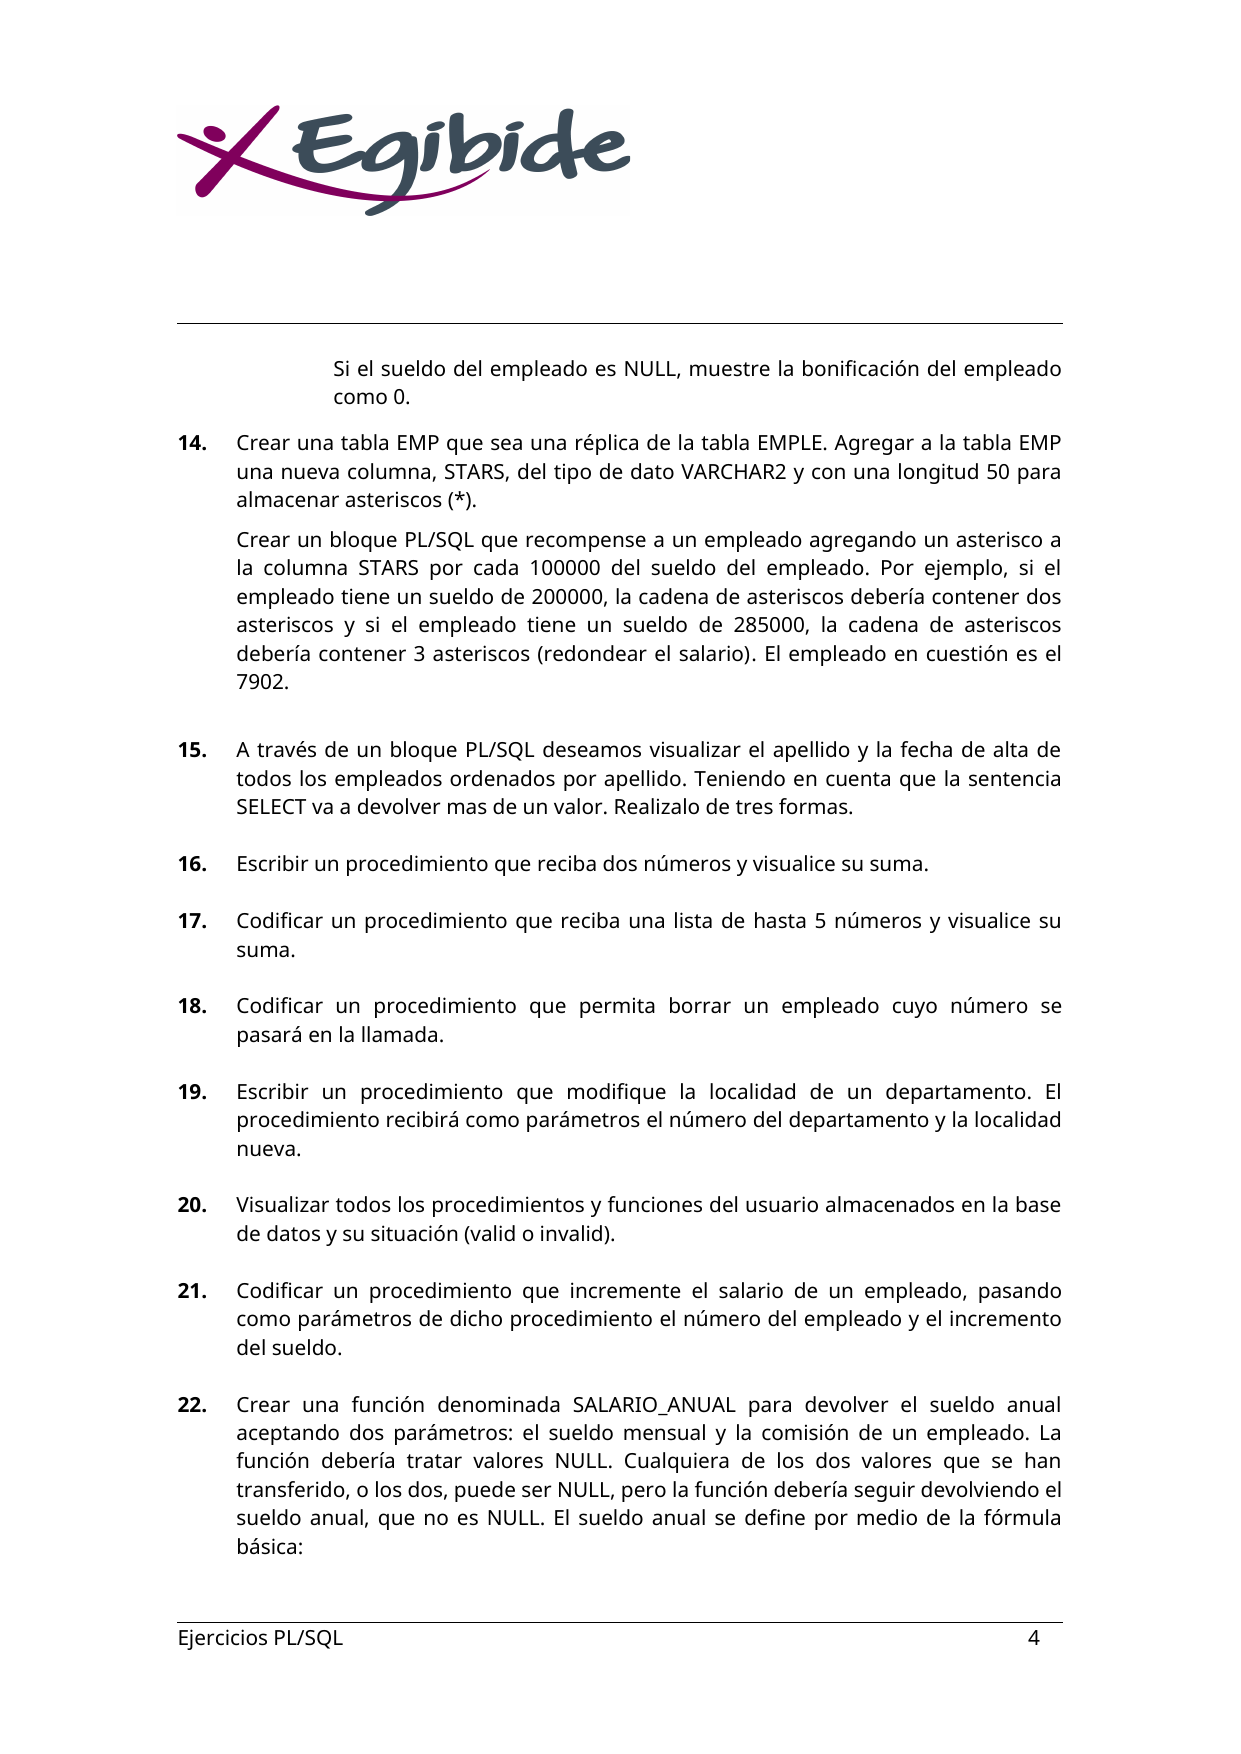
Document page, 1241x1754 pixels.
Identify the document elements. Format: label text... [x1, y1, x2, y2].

list Crear un bloque PL/SQL que recompense a un empleado agregando un asterisco a la columna STARS por cada 100000 del sueldo del empleado. Por ejemplo, si el empleado tiene un sueldo de 200000, la cadena de asteriscos debería contener dos asteriscos y si el empleado tiene un sueldo de 285000, la cadena de asteriscos debería contener 3 asteriscos (redondear el salario). El empleado en cuestión es el 7902. [177, 525, 1063, 696]
list Crear una tabla EMP que sea una réplica de la tabla EMPLE. Agregar a la tabla EMP una nueva columna, STARS, del tipo de dato VARCHAR2 y con una longitud 50 para almacenar asteriscos (*). [177, 428, 1063, 514]
picture [176, 105, 631, 216]
list Escribir un procedimiento que reciba dos números y visualice su suma. [177, 849, 1063, 878]
list A través de un bloque PL/SQL deseamos visualizar el apellido y la fecha de alta de todos los empleados ordenados por apellido. Teniendo en cuenta que la sentencia SELECT va a devolver mas de un valor. Realizalo de tres formas. [177, 736, 1063, 821]
list Codificar un procedimiento que permita borrar un empleado cuyo número se pasará en la llamada. [177, 992, 1063, 1048]
list Escribir un procedimiento que modifique la localidad de un departamento. El procedimiento recibirá como parámetros el número del departamento y la localidad nueva. [177, 1077, 1063, 1162]
list Si el sueldo del empleado es NULL, muestre la bonificación del empleado como 0. [235, 354, 1063, 411]
list Codificar un procedimiento que reciba una lista de hasta 5 números y visualice su suma. [177, 906, 1063, 963]
list Visualizar todos los procedimientos y funciones del usuario almacenados en la base de datos y su situación (valid o invalid). [177, 1191, 1063, 1247]
list Codificar un procedimiento que incremente el salario de un empleado, pasando como parámetros de dicho procedimiento el número del empleado y el incremento del sueldo. [177, 1276, 1063, 1361]
list Crear una función denominada SALARIO_ANUAL para devolver el sueldo anual aceptando dos parámetros: el sueldo mensual y la comisión de un empleado. La función debería tratar valores NULL. Cualquiera de los dos valores que se han transferido, o los dos, puede ser NULL, pero la función debería seguir devolviendo el sueldo anual, que no es NULL. El sueldo anual se define por medio de la fórmula básica: [177, 1390, 1063, 1560]
